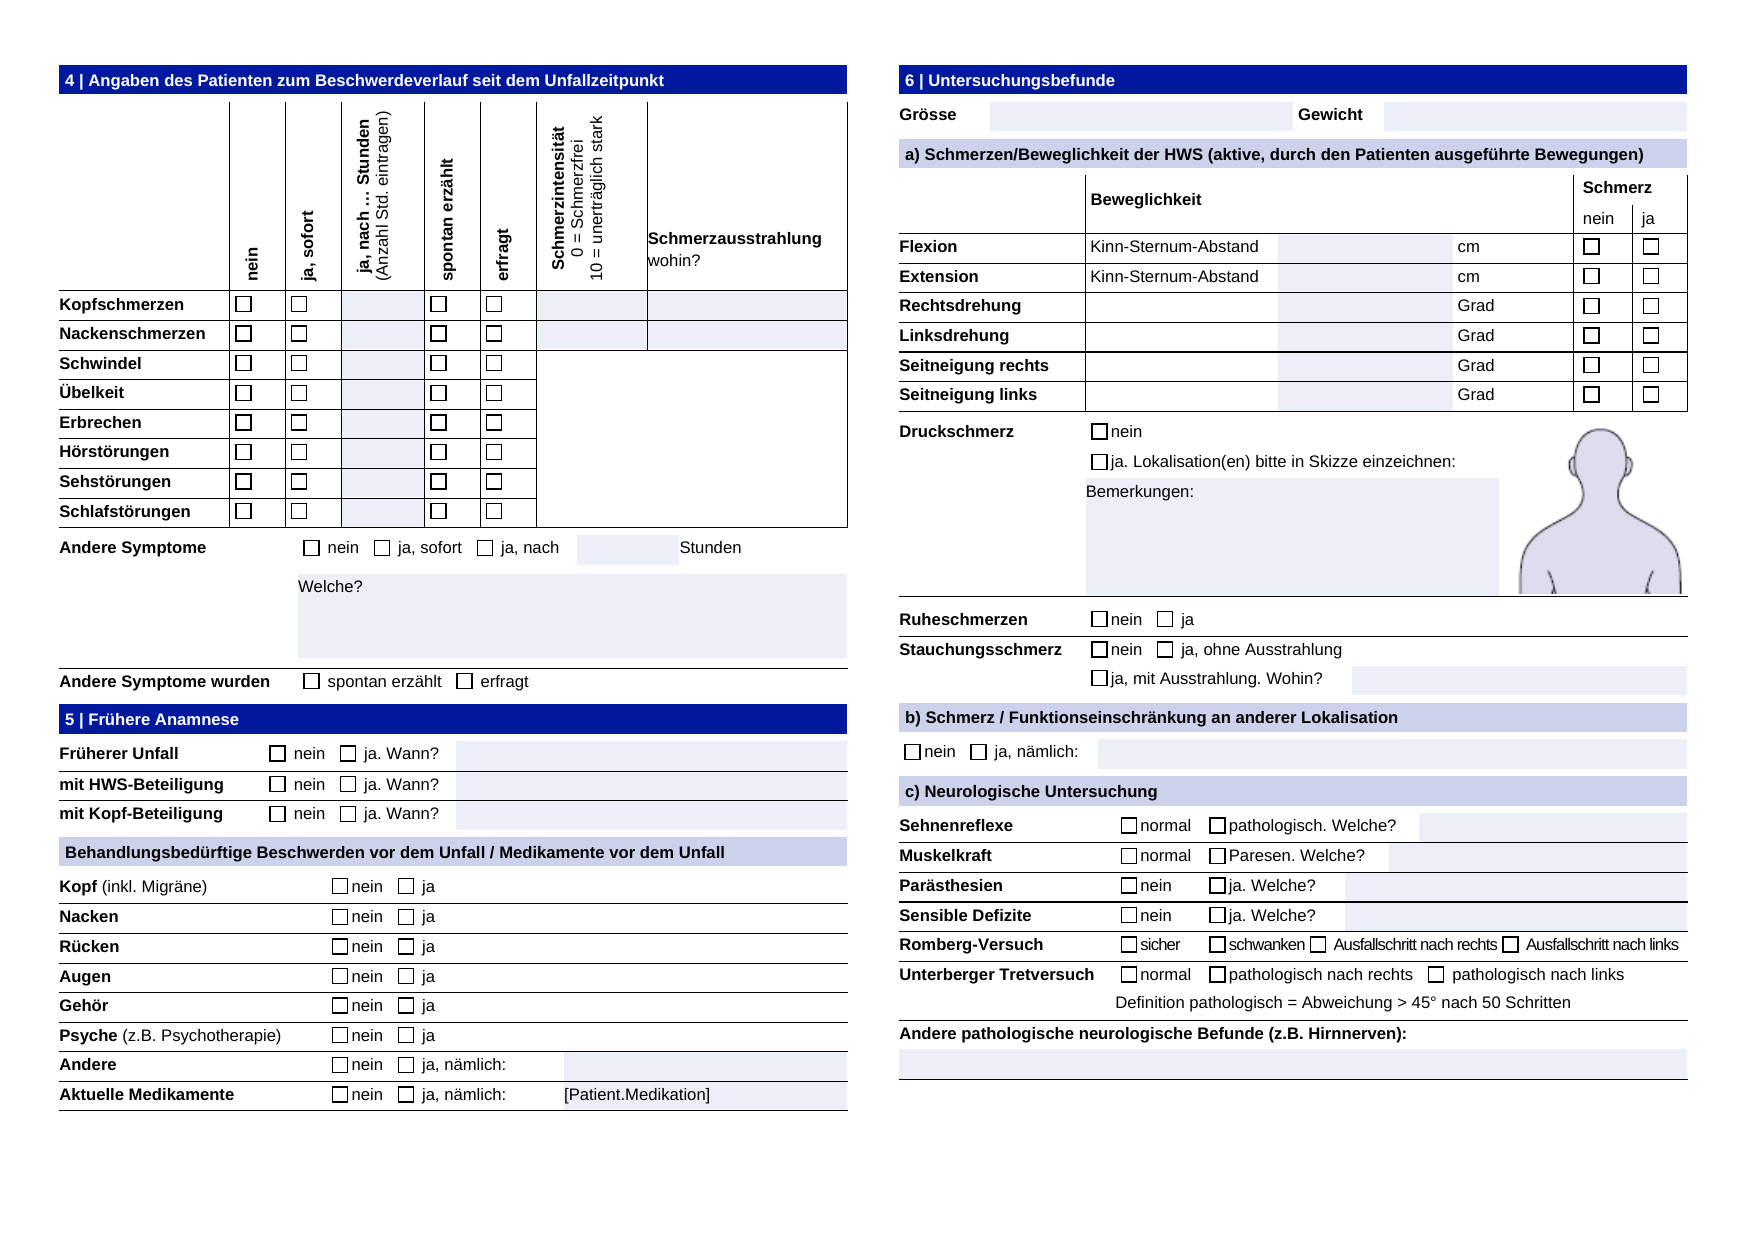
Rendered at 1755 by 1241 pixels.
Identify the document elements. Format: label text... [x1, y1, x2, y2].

table_header 4 | Angaben des Patienten zum Beschwerdeverlauf seit dem Unfallzeitpunkt [59, 65, 847, 94]
table_cell Romberg-Versuch [899, 932, 1115, 961]
table_cell ja, mit Ausstrahlung. Wohin? [1086, 666, 1352, 695]
table_header Sehnenreflexe [899, 813, 1115, 842]
table_cell Nacken [59, 904, 326, 933]
table_header Gewicht [1293, 102, 1384, 131]
table_cell nein ja [326, 993, 564, 1022]
table_header pathologisch. Welche? [1204, 813, 1419, 842]
table_cell Unterberger Tretversuch [899, 962, 1115, 990]
table_cell nein ja [326, 1023, 564, 1051]
table_cell [679, 565, 847, 574]
table_cell [298, 565, 577, 574]
table_cell Ruheschmerzen [899, 606, 1086, 636]
table_cell [648, 321, 847, 349]
table_cell [1086, 353, 1278, 381]
table_cell [230, 439, 285, 468]
table_cell [230, 291, 285, 320]
table_cell [1086, 323, 1278, 351]
table_cell Grad [1453, 382, 1573, 411]
table_header [59, 102, 229, 290]
table_cell Seitneigung links [899, 382, 1085, 411]
table_cell [286, 469, 341, 497]
table_header Andere Symptome [59, 535, 298, 565]
table_cell [342, 380, 424, 409]
table_header Grösse [899, 102, 990, 131]
table_cell [286, 499, 341, 527]
table_cell Kopfschmerzen [59, 291, 229, 320]
table_cell Übelkeit [59, 380, 229, 409]
table_cell [564, 993, 847, 1022]
table_cell Linksdrehung [899, 323, 1085, 351]
table_cell [481, 439, 536, 468]
table_cell Extension [899, 264, 1085, 292]
table_cell [1633, 323, 1687, 351]
table_cell Bemerkungen: [1086, 478, 1499, 596]
table_cell nein ja [326, 934, 564, 962]
table_cell [899, 1049, 1687, 1079]
table_cell [1500, 637, 1687, 666]
table_cell nein ja, nämlich: [326, 1052, 564, 1081]
table_cell spontan erzählt erfragt [298, 669, 847, 697]
table_header nein ja, sofort ja, nach [298, 535, 577, 565]
table_header nein [230, 102, 285, 290]
table_cell Kinn-Sternum-Abstand [1086, 264, 1278, 292]
table_cell [425, 291, 480, 320]
table_header Beweglichkeit [1086, 175, 1573, 233]
table_cell [286, 380, 341, 409]
table_cell [1633, 353, 1687, 381]
table_header [577, 535, 679, 565]
table_cell [1278, 234, 1453, 263]
table_cell Psyche (z.B. Psychotherapie) [59, 1023, 326, 1051]
table_cell [59, 565, 298, 574]
table_header [990, 102, 1293, 131]
table_header 5 | Frühere Anamnese [59, 704, 847, 734]
table_cell Augen [59, 964, 326, 992]
table_cell sicher [1115, 932, 1204, 961]
table_cell [59, 574, 298, 604]
table_cell [456, 772, 847, 800]
table_cell [425, 380, 480, 409]
table_header nein ja. Wann? [264, 741, 456, 771]
table_cell ja. Lokalisation(en) bitte in Skizze einzeichnen: [1086, 448, 1499, 478]
table_cell [481, 380, 536, 409]
table_cell nein [1115, 903, 1204, 931]
table_cell [481, 351, 536, 379]
table_cell [230, 351, 285, 379]
table_cell [286, 351, 341, 379]
table_cell [648, 291, 847, 320]
table_cell Hörstörungen [59, 439, 229, 468]
table_cell [342, 439, 424, 468]
table_header [456, 741, 847, 771]
table_cell Andere pathologische neurologische Befunde (z.B. Hirnnerven): [899, 1021, 1687, 1049]
table_cell [481, 291, 536, 320]
table_cell [425, 469, 480, 497]
table_cell Schlafstörungen [59, 499, 229, 527]
table_header nein [1086, 419, 1499, 448]
table_header 6 | Untersuchungsbefunde [899, 65, 1687, 94]
table_cell mit HWS-Beteiligung [59, 772, 264, 800]
table_cell [899, 537, 1086, 567]
table_header b) Schmerz / Funktionseinschränkung an anderer Lokalisation [899, 703, 1687, 732]
table_cell Paresen. Welche? [1204, 843, 1389, 872]
table_cell [342, 351, 424, 379]
table_cell [59, 65, 856, 1181]
table_cell [1574, 323, 1632, 351]
table_cell [1500, 606, 1687, 636]
table_cell [1278, 323, 1453, 351]
table_header ja, nach … Stunden (Anzahl Std. eintragen) [342, 102, 424, 290]
table_cell Rechtsdrehung [899, 293, 1085, 322]
table_cell [577, 565, 679, 574]
table_cell [564, 1023, 847, 1051]
table_cell cm [1453, 234, 1573, 263]
table_cell [899, 478, 1086, 507]
table_cell [286, 291, 341, 320]
table_header Schmerzausstrahlung wohin? [648, 102, 847, 290]
table_header Schmerzintensität 0 = Schmerzfrei 10 = unerträglich stark [537, 102, 647, 290]
table_cell [564, 1052, 847, 1081]
table_header Kopf (inkl. Migräne) [59, 874, 326, 903]
table_cell [286, 439, 341, 468]
table_cell Aktuelle Medikamente [59, 1082, 326, 1110]
table_cell [899, 567, 1086, 596]
table_cell [1345, 903, 1687, 931]
table_cell Grad [1453, 353, 1573, 381]
picture [1505, 421, 1688, 594]
table_cell [1574, 264, 1632, 292]
table_cell [1352, 666, 1687, 695]
table_cell normal [1115, 962, 1204, 990]
table_cell [1574, 353, 1632, 381]
table_cell pathologisch nach rechts pathologisch nach links [1204, 962, 1687, 990]
table_cell [1278, 353, 1453, 381]
table_cell [481, 469, 536, 497]
table_cell [899, 508, 1086, 537]
table_header [1384, 102, 1687, 131]
table_cell Parästhesien [899, 873, 1115, 901]
table_cell cm [1453, 264, 1573, 292]
table_cell Grad [1453, 323, 1573, 351]
table_header [564, 874, 847, 903]
table_cell [537, 321, 647, 349]
table_cell [1500, 597, 1687, 606]
table_cell [59, 633, 298, 658]
table_cell Andere Symptome wurden [59, 669, 298, 697]
table_cell nein ja. Wann? [264, 801, 456, 830]
table_header a) Schmerzen/Beweglichkeit der HWS (aktive, durch den Patienten ausgeführte Bewegungen) [899, 139, 1687, 168]
table_cell Gehör [59, 993, 326, 1022]
table_cell [1278, 264, 1453, 292]
table_cell nein ja [326, 964, 564, 992]
table_cell ja [1633, 205, 1687, 233]
table_cell [342, 469, 424, 497]
table_cell [481, 321, 536, 349]
table_cell [425, 321, 480, 349]
table_cell [1389, 843, 1687, 872]
table_cell [286, 410, 341, 438]
table_cell Nackenschmerzen [59, 321, 229, 349]
table_cell [1278, 293, 1453, 322]
table_cell schwanken Ausfallschritt nach rechts Ausfallschritt nach links [1204, 932, 1687, 961]
table_cell [899, 448, 1086, 478]
table_cell [899, 666, 1086, 695]
table_cell ja. Welche? [1204, 903, 1344, 931]
table_header Schmerz [1574, 175, 1687, 205]
table_cell [1278, 382, 1453, 411]
table_cell [425, 439, 480, 468]
table_cell [564, 934, 847, 962]
table_cell nein ja [326, 904, 564, 933]
table_cell Welche? [298, 574, 847, 658]
table_cell [537, 291, 647, 320]
table_header normal [1115, 813, 1204, 842]
table_header [1098, 739, 1687, 769]
table_cell [1086, 382, 1278, 411]
table_cell [899, 65, 1695, 1181]
table_header [899, 175, 1085, 233]
table_cell nein ja [1086, 606, 1499, 636]
table_cell Flexion [899, 234, 1085, 263]
table_header c) Neurologische Untersuchung [899, 776, 1687, 806]
table_cell Grad [1453, 293, 1573, 322]
table_header [1500, 419, 1687, 596]
table_cell Muskelkraft [899, 843, 1115, 872]
table_cell [Patient.Medikation] [564, 1082, 847, 1110]
table_header erfragt [481, 102, 536, 290]
table_cell Sensible Defizite [899, 903, 1115, 931]
table_cell Andere [59, 1052, 326, 1081]
table_cell [481, 410, 536, 438]
table_cell [1574, 234, 1632, 263]
table_cell nein [1574, 205, 1632, 233]
table_cell [342, 499, 424, 527]
table_cell [899, 990, 1115, 1020]
table_cell [481, 499, 536, 527]
table_cell [230, 321, 285, 349]
table_cell [1633, 264, 1687, 292]
table_cell [1633, 293, 1687, 322]
table_cell [899, 597, 1086, 606]
table_cell [537, 351, 847, 527]
table_cell normal [1115, 843, 1204, 872]
table_cell Seitneigung rechts [899, 353, 1085, 381]
table_header Druckschmerz [899, 419, 1086, 448]
table_cell [1633, 234, 1687, 263]
table_cell [342, 410, 424, 438]
table_cell [564, 904, 847, 933]
table_header Behandlungsbedürftige Beschwerden vor dem Unfall / Medikamente vor dem Unfall [59, 837, 847, 866]
table_cell [1086, 597, 1499, 606]
table_cell [1574, 382, 1632, 411]
table_cell [286, 321, 341, 349]
table_cell [230, 499, 285, 527]
table_cell ja. Welche? [1204, 873, 1344, 901]
table_cell [425, 499, 480, 527]
table_cell [1633, 382, 1687, 411]
table_header spontan erzählt [425, 102, 480, 290]
table_cell Kinn-Sternum-Abstand [1086, 234, 1278, 263]
table_cell Rücken [59, 934, 326, 962]
table_header ja, sofort [286, 102, 341, 290]
table_cell [425, 351, 480, 379]
table_cell [230, 410, 285, 438]
table_cell Schwindel [59, 351, 229, 379]
table_header [1419, 813, 1687, 842]
table_cell [59, 658, 298, 667]
table_cell Sehstörungen [59, 469, 229, 497]
table_cell [342, 291, 424, 320]
table_cell [1086, 293, 1278, 322]
table_cell [856, 65, 899, 1181]
table_header nein ja [326, 874, 564, 903]
table_cell [1574, 293, 1632, 322]
table_cell mit Kopf-Beteiligung [59, 801, 264, 830]
table_cell [564, 964, 847, 992]
table_cell Erbrechen [59, 410, 229, 438]
table_header Stunden [679, 535, 847, 565]
table_header Früherer Unfall [59, 741, 264, 771]
table_cell [230, 380, 285, 409]
table_cell Definition pathologisch = Abweichung > 45° nach 50 Schritten [1115, 990, 1687, 1020]
table_cell nein ja. Wann? [264, 772, 456, 800]
table_cell [342, 321, 424, 349]
table_cell nein ja, nämlich: [326, 1082, 564, 1110]
table_cell nein [1115, 873, 1204, 901]
table_cell [456, 801, 847, 830]
table_cell [59, 604, 298, 633]
table_cell [425, 410, 480, 438]
table_cell Stauchungsschmerz [899, 637, 1086, 666]
table_cell [230, 469, 285, 497]
table_cell nein ja, ohne Ausstrahlung [1086, 637, 1499, 666]
table_header nein ja, nämlich: [899, 739, 1098, 769]
table_cell [298, 658, 847, 667]
table_cell [1345, 873, 1687, 901]
